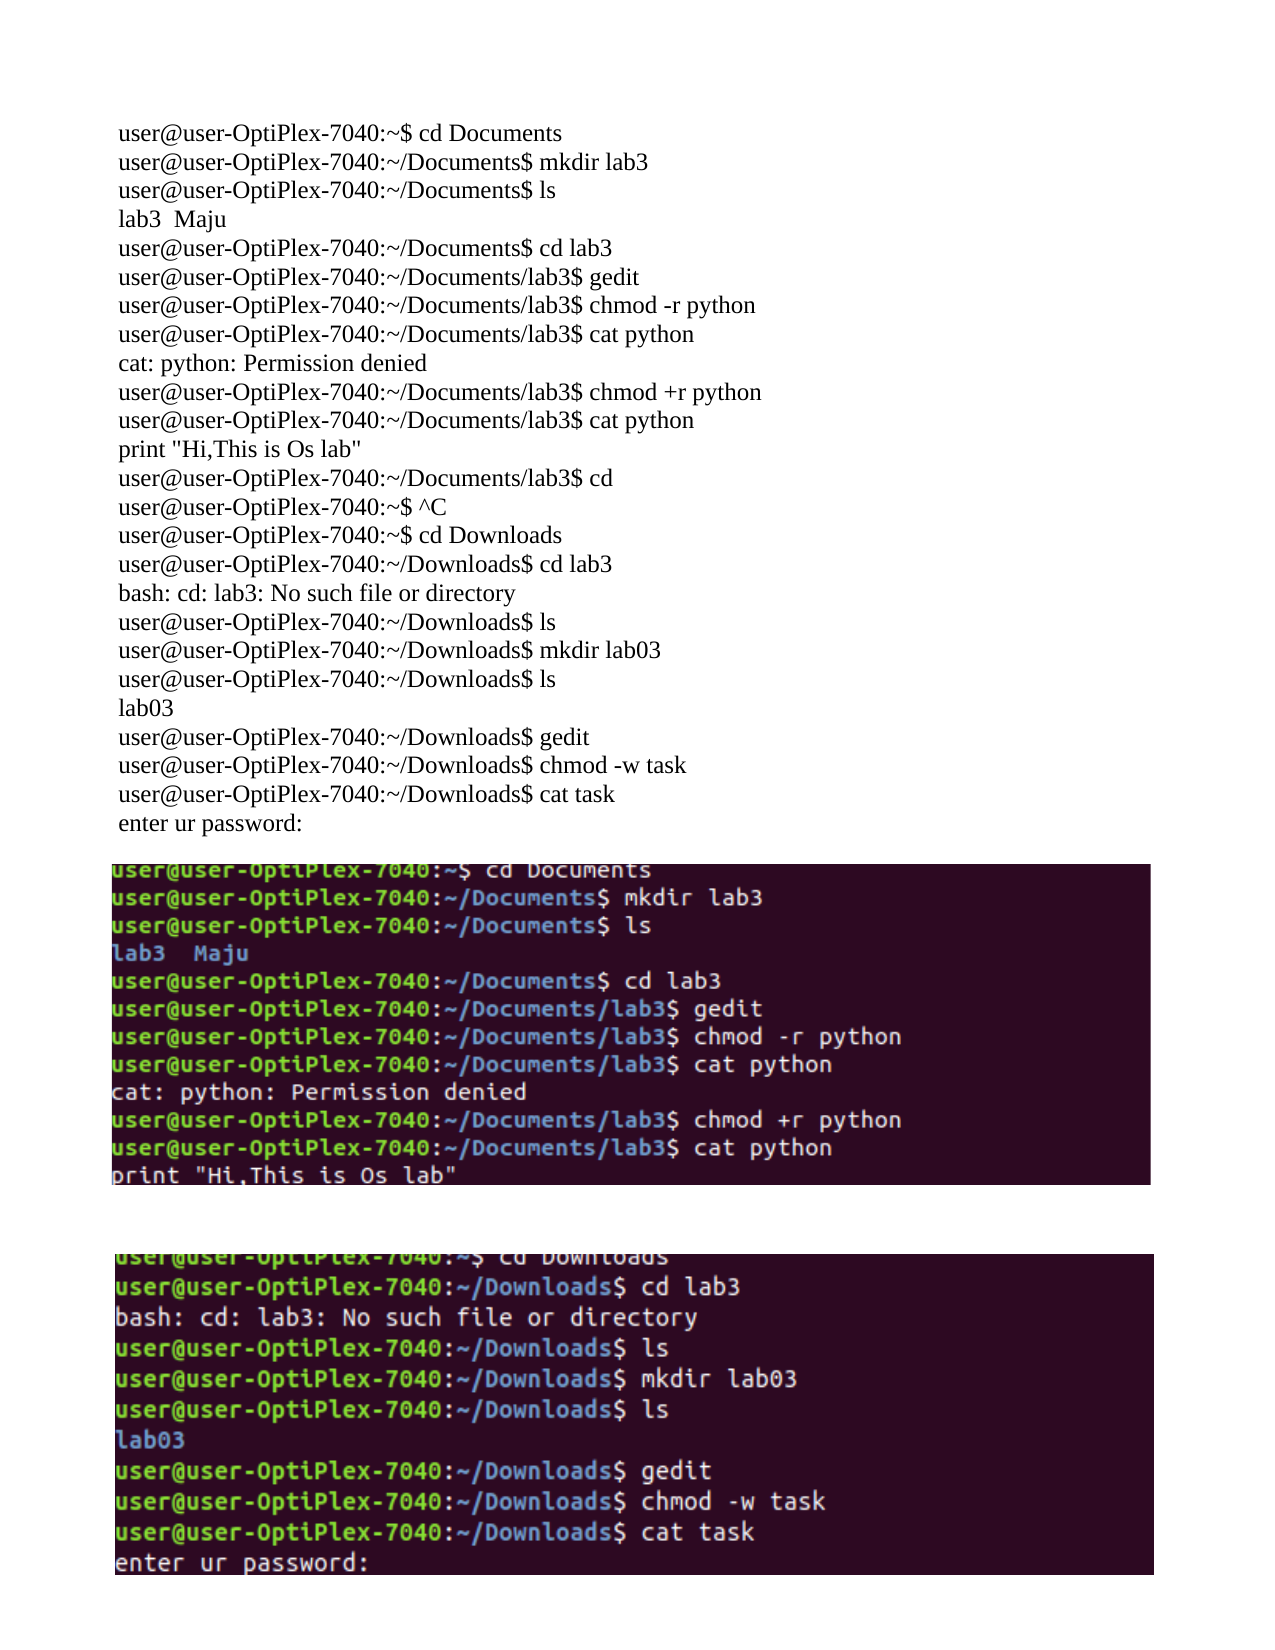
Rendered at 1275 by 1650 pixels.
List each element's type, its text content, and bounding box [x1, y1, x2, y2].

picture [111, 864, 1151, 1185]
text user@user-OptiPlex-7040:~/Documents/lab3$ chmod -r python [118, 291, 1157, 319]
text cat: python: Permission denied [118, 348, 1157, 377]
text user@user-OptiPlex-7040:~/Documents$ ls [118, 176, 1157, 204]
text user@user-OptiPlex-7040:~/Downloads$ gedit [118, 722, 1157, 751]
text lab03 [118, 693, 1157, 722]
text user@user-OptiPlex-7040:~/Downloads$ cd lab3 [118, 549, 1157, 578]
text user@user-OptiPlex-7040:~$ cd Documents [118, 118, 1157, 147]
text user@user-OptiPlex-7040:~/Downloads$ cat task [118, 779, 1157, 808]
text user@user-OptiPlex-7040:~$ cd Downloads [118, 521, 1157, 549]
text user@user-OptiPlex-7040:~/Downloads$ mkdir lab03 [118, 636, 1157, 664]
text enter ur password: [118, 808, 1157, 837]
text lab3 Maju [118, 204, 1157, 233]
text user@user-OptiPlex-7040:~/Downloads$ ls [118, 607, 1157, 636]
text user@user-OptiPlex-7040:~/Documents/lab3$ chmod +r python [118, 377, 1157, 406]
text user@user-OptiPlex-7040:~/Downloads$ chmod -w task [118, 751, 1157, 779]
text user@user-OptiPlex-7040:~/Documents/lab3$ cd [118, 463, 1157, 492]
text user@user-OptiPlex-7040:~$ ^C [118, 492, 1157, 521]
text user@user-OptiPlex-7040:~/Documents$ mkdir lab3 [118, 147, 1157, 176]
text user@user-OptiPlex-7040:~/Documents$ cd lab3 [118, 233, 1157, 262]
text user@user-OptiPlex-7040:~/Downloads$ ls [118, 664, 1157, 693]
text bash: cd: lab3: No such file or directory [118, 578, 1157, 607]
picture [115, 1254, 1154, 1575]
text user@user-OptiPlex-7040:~/Documents/lab3$ cat python [118, 319, 1157, 348]
text user@user-OptiPlex-7040:~/Documents/lab3$ cat python [118, 406, 1157, 434]
text print "Hi,This is Os lab" [118, 434, 1157, 463]
text user@user-OptiPlex-7040:~/Documents/lab3$ gedit [118, 262, 1157, 291]
